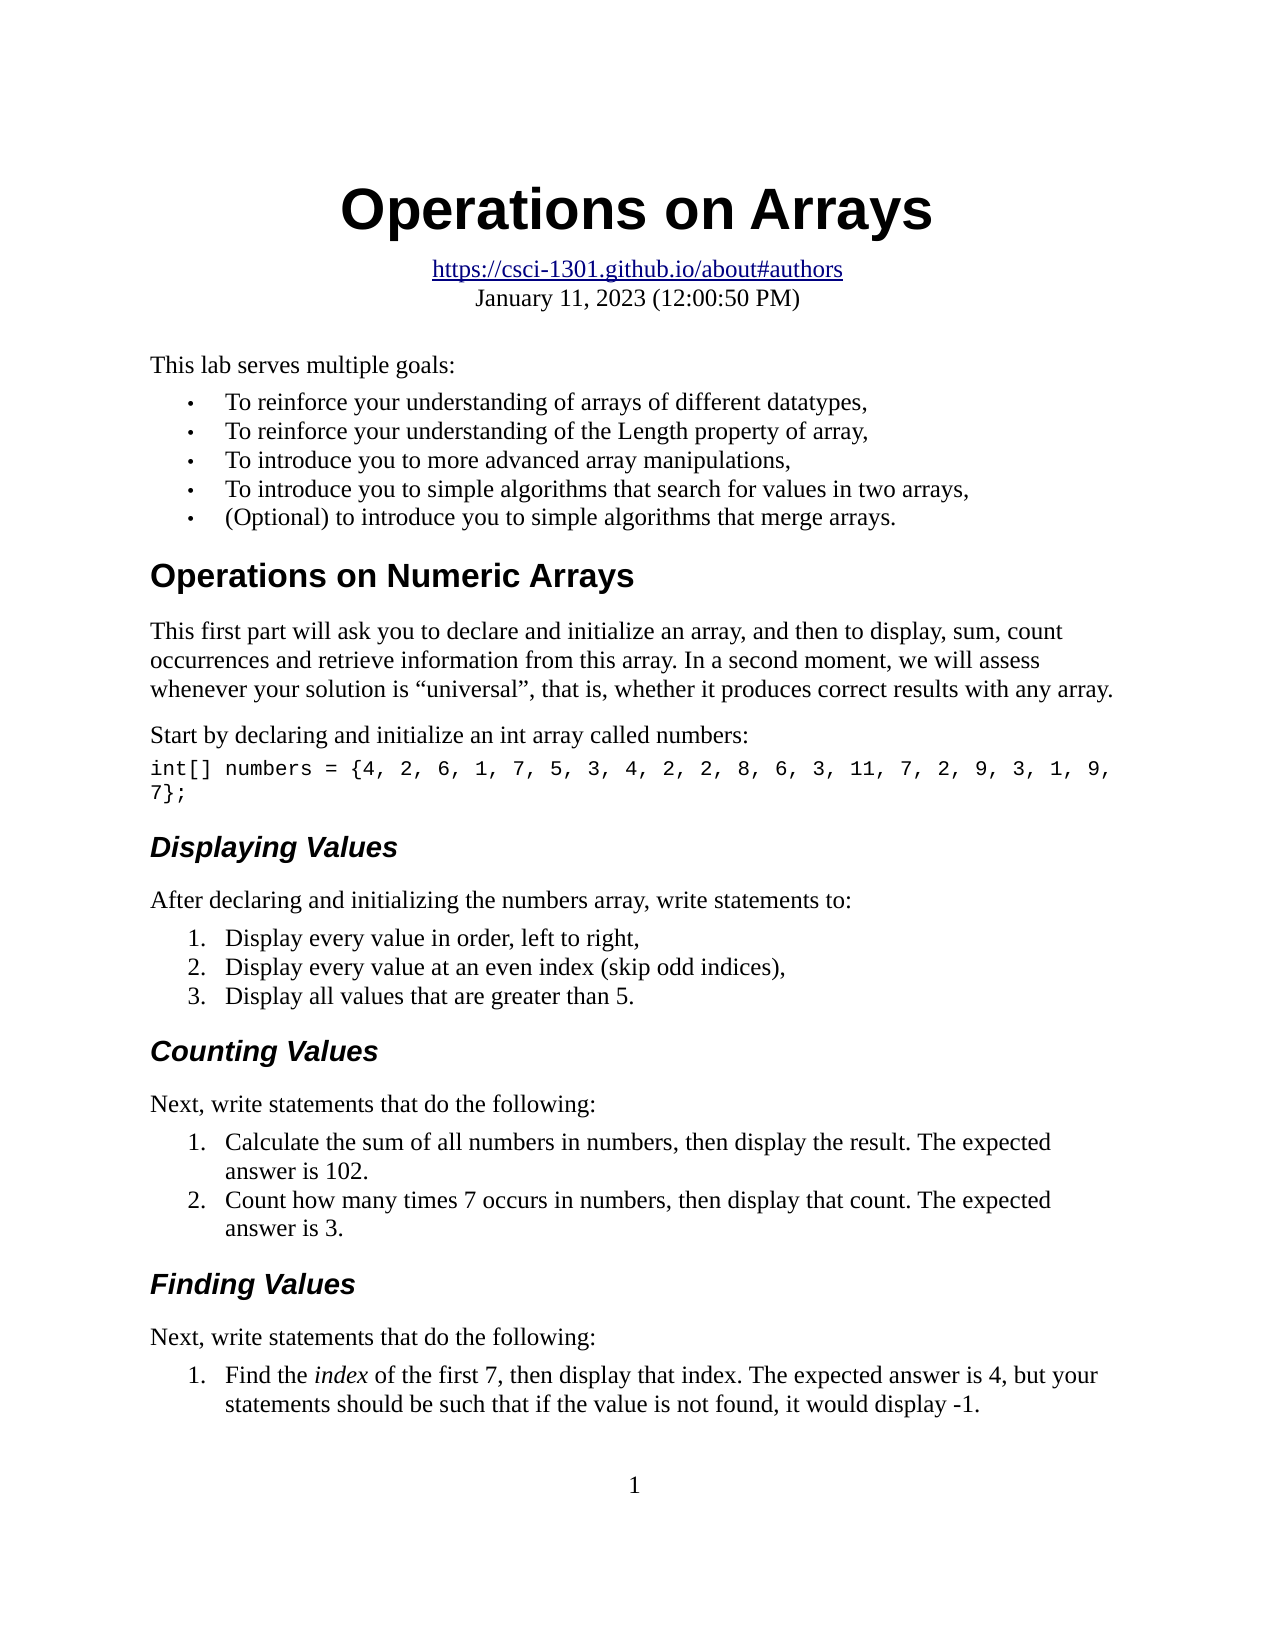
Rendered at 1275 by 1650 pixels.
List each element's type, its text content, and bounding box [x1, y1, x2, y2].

subtitle Finding Values [150, 1267, 1125, 1301]
text Next, write statements that do the following: [150, 1322, 1125, 1351]
list Display all values that are greater than 5. [187, 981, 1125, 1009]
text January 11, 2023 (12:00:50 PM) [150, 283, 1125, 312]
list To introduce you to simple algorithms that search for values in two arrays, [187, 474, 1125, 502]
title Operations on Arrays [150, 175, 1125, 242]
subtitle Displaying Values [150, 831, 1125, 864]
list (Optional) to introduce you to simple algorithms that merge arrays. [187, 502, 1125, 531]
list To reinforce your understanding of arrays of different datatypes, [187, 387, 1125, 416]
text After declaring and initializing the numbers array, write statements to: [150, 886, 1125, 914]
list Display every value in order, left to right, [187, 923, 1125, 952]
text int[] numbers = {4, 2, 6, 1, 7, 5, 3, 4, 2, 2, 8, 6, 3, 11, 7, 2, 9, 3, 1, 9, 7}; [150, 758, 1125, 806]
text https://csci-1301.github.io/about#authors [150, 254, 1125, 283]
text Start by declaring and initialize an int array called numbers: [150, 721, 1125, 749]
list To reinforce your understanding of the Length property of array, [187, 416, 1125, 445]
text Next, write statements that do the following: [150, 1089, 1125, 1118]
list Count how many times 7 occurs in numbers, then display that count. The expected answer is 3. [187, 1185, 1125, 1242]
list To introduce you to more advanced array manipulations, [187, 445, 1125, 474]
text This first part will ask you to declare and initialize an array, and then to display, sum, count occurrences and retrieve information from this array. In a second moment, we will assess whenever your solution is “universal”, that is, whether it produces correct results with any array. [150, 616, 1125, 703]
list Find the index of the first 7, then display that index. The expected answer is 4, but your statements should be such that if the value is not found, it would display -1. [187, 1360, 1125, 1417]
subtitle Counting Values [150, 1034, 1125, 1068]
list Display every value at an even index (skip odd indices), [187, 952, 1125, 981]
subtitle Operations on Numeric Arrays [150, 556, 1125, 595]
text This lab serves multiple goals: [150, 350, 1125, 378]
list Calculate the sum of all numbers in numbers, then display the result. The expected answer is 102. [187, 1127, 1125, 1185]
